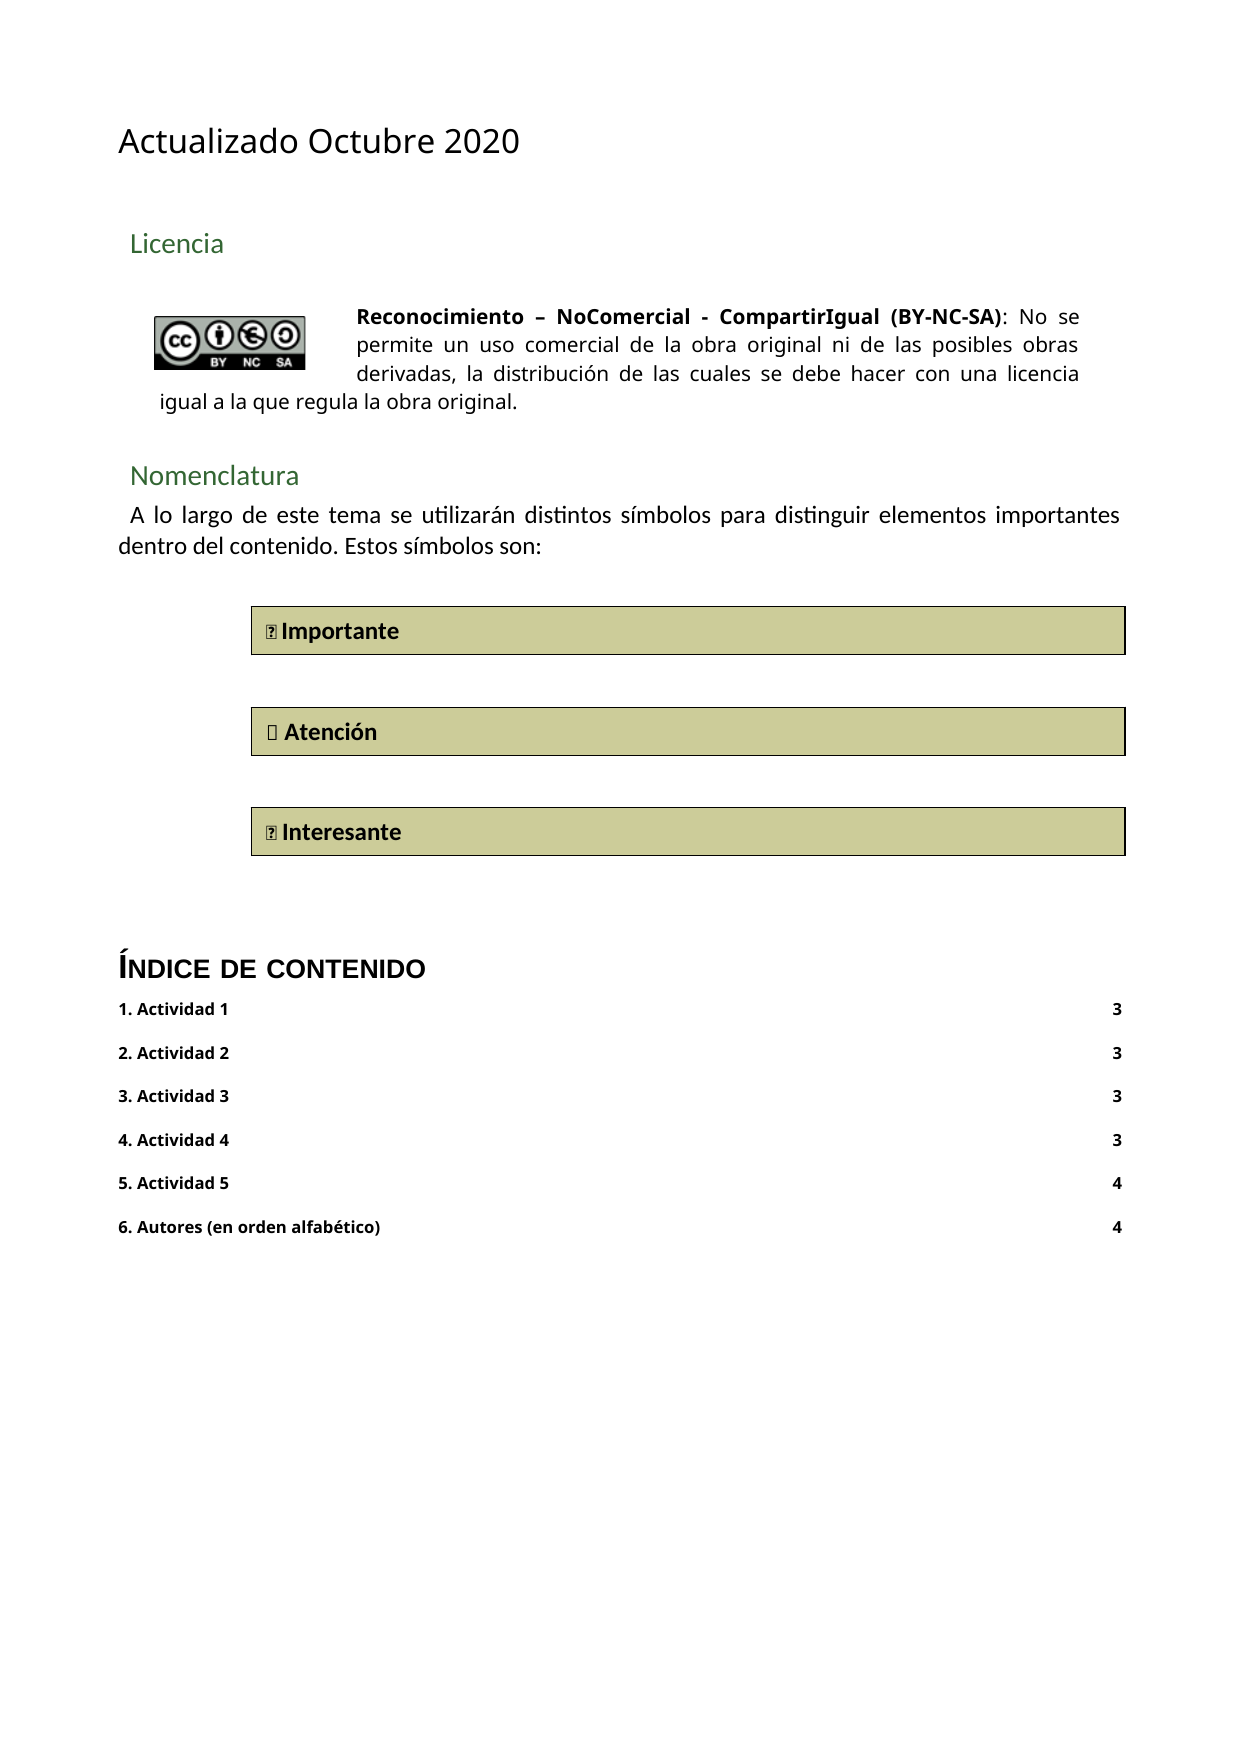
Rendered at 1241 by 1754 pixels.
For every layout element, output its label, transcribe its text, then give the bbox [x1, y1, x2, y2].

text ❕ Atención [252, 708, 1124, 755]
text 1. Actividad 1 3 [118, 998, 1122, 1020]
text 6. Autores (en orden alfabético) 4 [118, 1215, 1122, 1238]
text 3. Actividad 3 3 [118, 1085, 1122, 1107]
text 2. Actividad 2 3 [118, 1041, 1122, 1064]
text Índice de contenido [118, 947, 1122, 985]
text 📖 Importante [252, 607, 1124, 654]
text 5. Actividad 5 4 [118, 1172, 1122, 1194]
text 💬 Interesante [252, 808, 1124, 855]
picture [154, 316, 306, 370]
text 4. Actividad 4 3 [118, 1128, 1122, 1151]
text Nomenclatura [118, 457, 1122, 493]
text A lo largo de este tema se utilizarán distintos símbolos para distinguir elementos importantes dentro del contenido. Estos símbolos son: [118, 499, 1122, 560]
text Actualizado Octubre 2020 [118, 118, 1122, 163]
text Licencia [118, 225, 1122, 261]
text Reconocimiento – NoComercial - CompartirIgual (BY-NC-SA): No se permite un uso comercial de la obra original ni de las posibles obras derivadas, la distribución de las cuales se debe hacer con una licencia igual a la que regula la obra original. [159, 302, 1080, 416]
